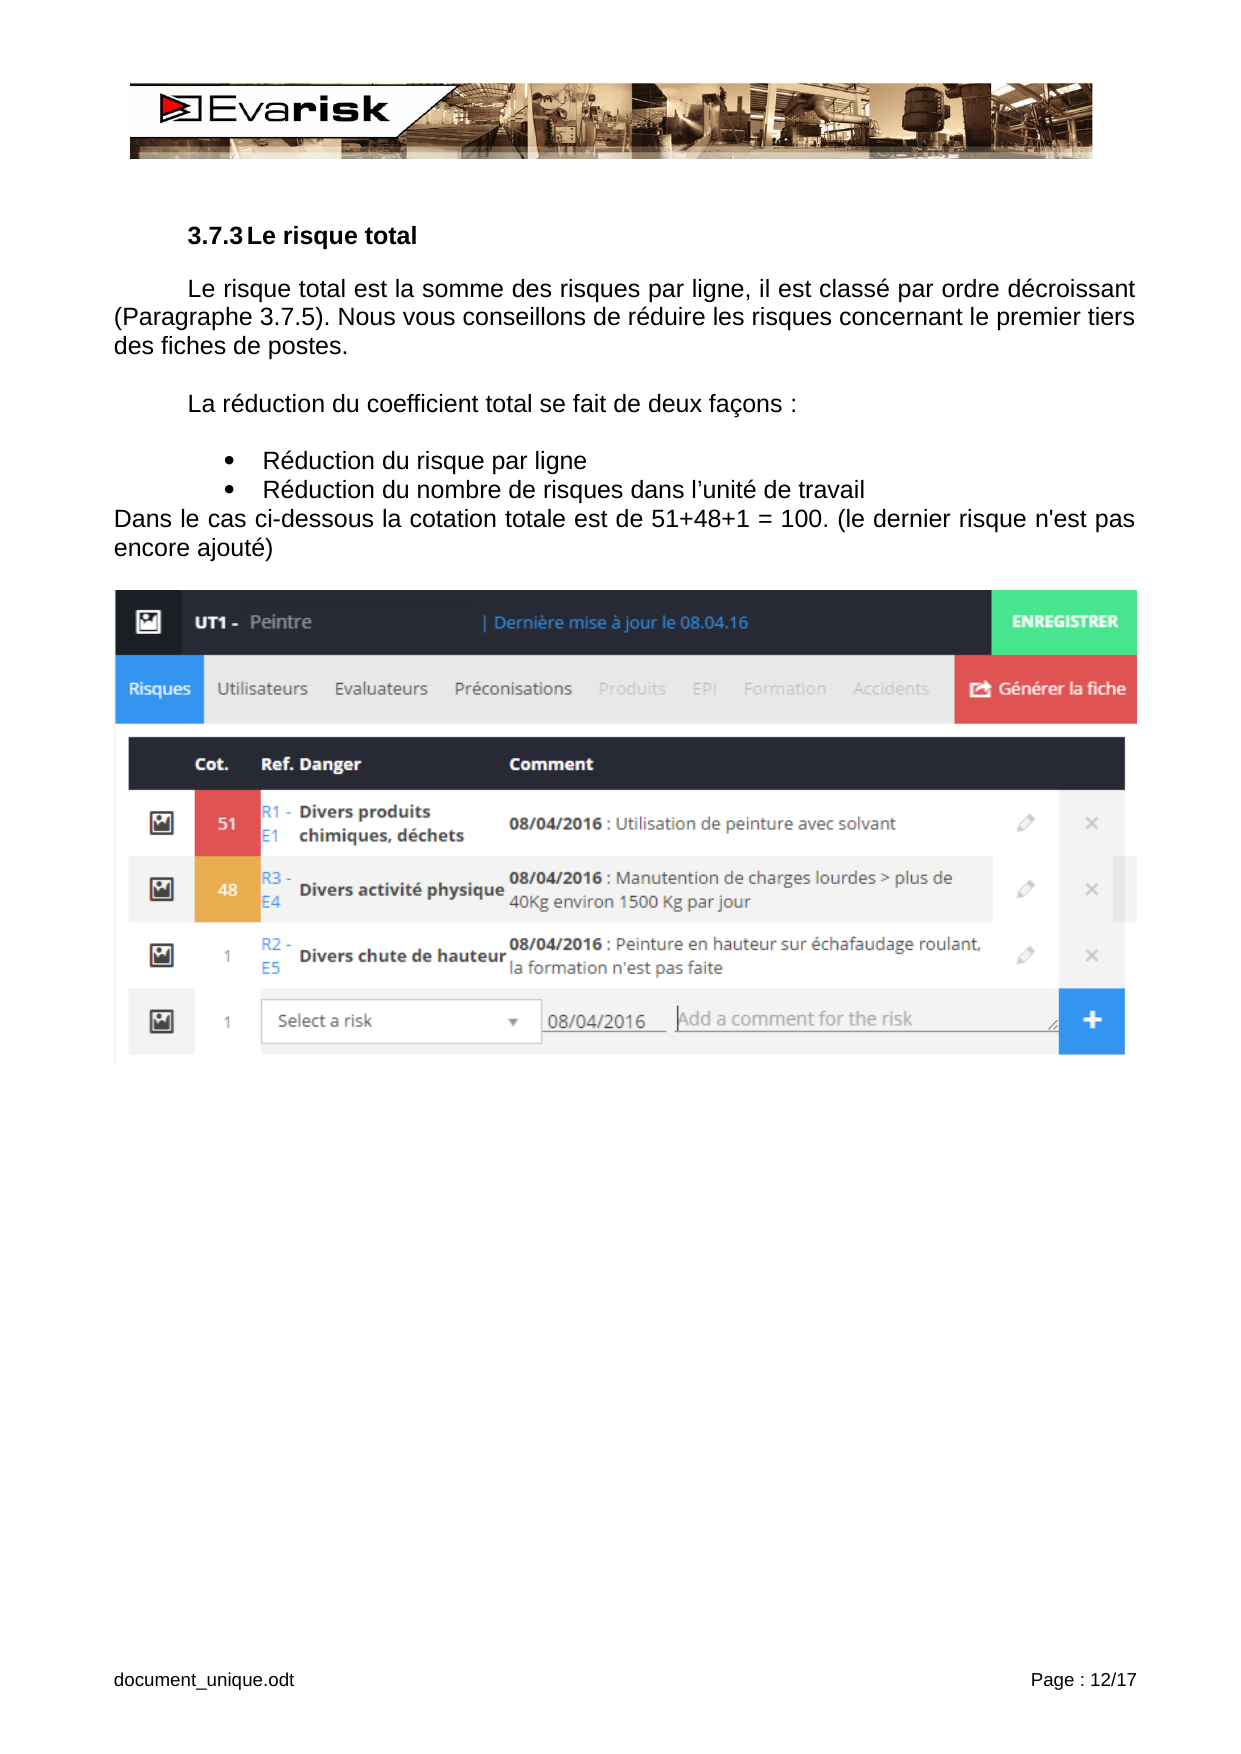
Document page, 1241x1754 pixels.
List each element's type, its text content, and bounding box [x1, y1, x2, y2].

text La réduction du coefficient total se fait de deux façons : [114, 388, 1137, 417]
subtitle Le risque total [187, 221, 1137, 250]
text Dans le cas ci-dessous la cotation totale est de 51+48+1 = 100. (le dernier risque n'est pas encore ajouté) [114, 504, 1137, 561]
picture [113, 590, 1137, 1064]
text Le risque total est la somme des risques par ligne, il est classé par ordre décroissant (Paragraphe 3.7.5). Nous vous conseillons de réduire les risques concernant le premier tiers des fiches de postes. [114, 273, 1137, 360]
list Réduction du nombre de risques dans l’unité de travail [225, 475, 1137, 504]
list Réduction du risque par ligne [225, 446, 1137, 475]
